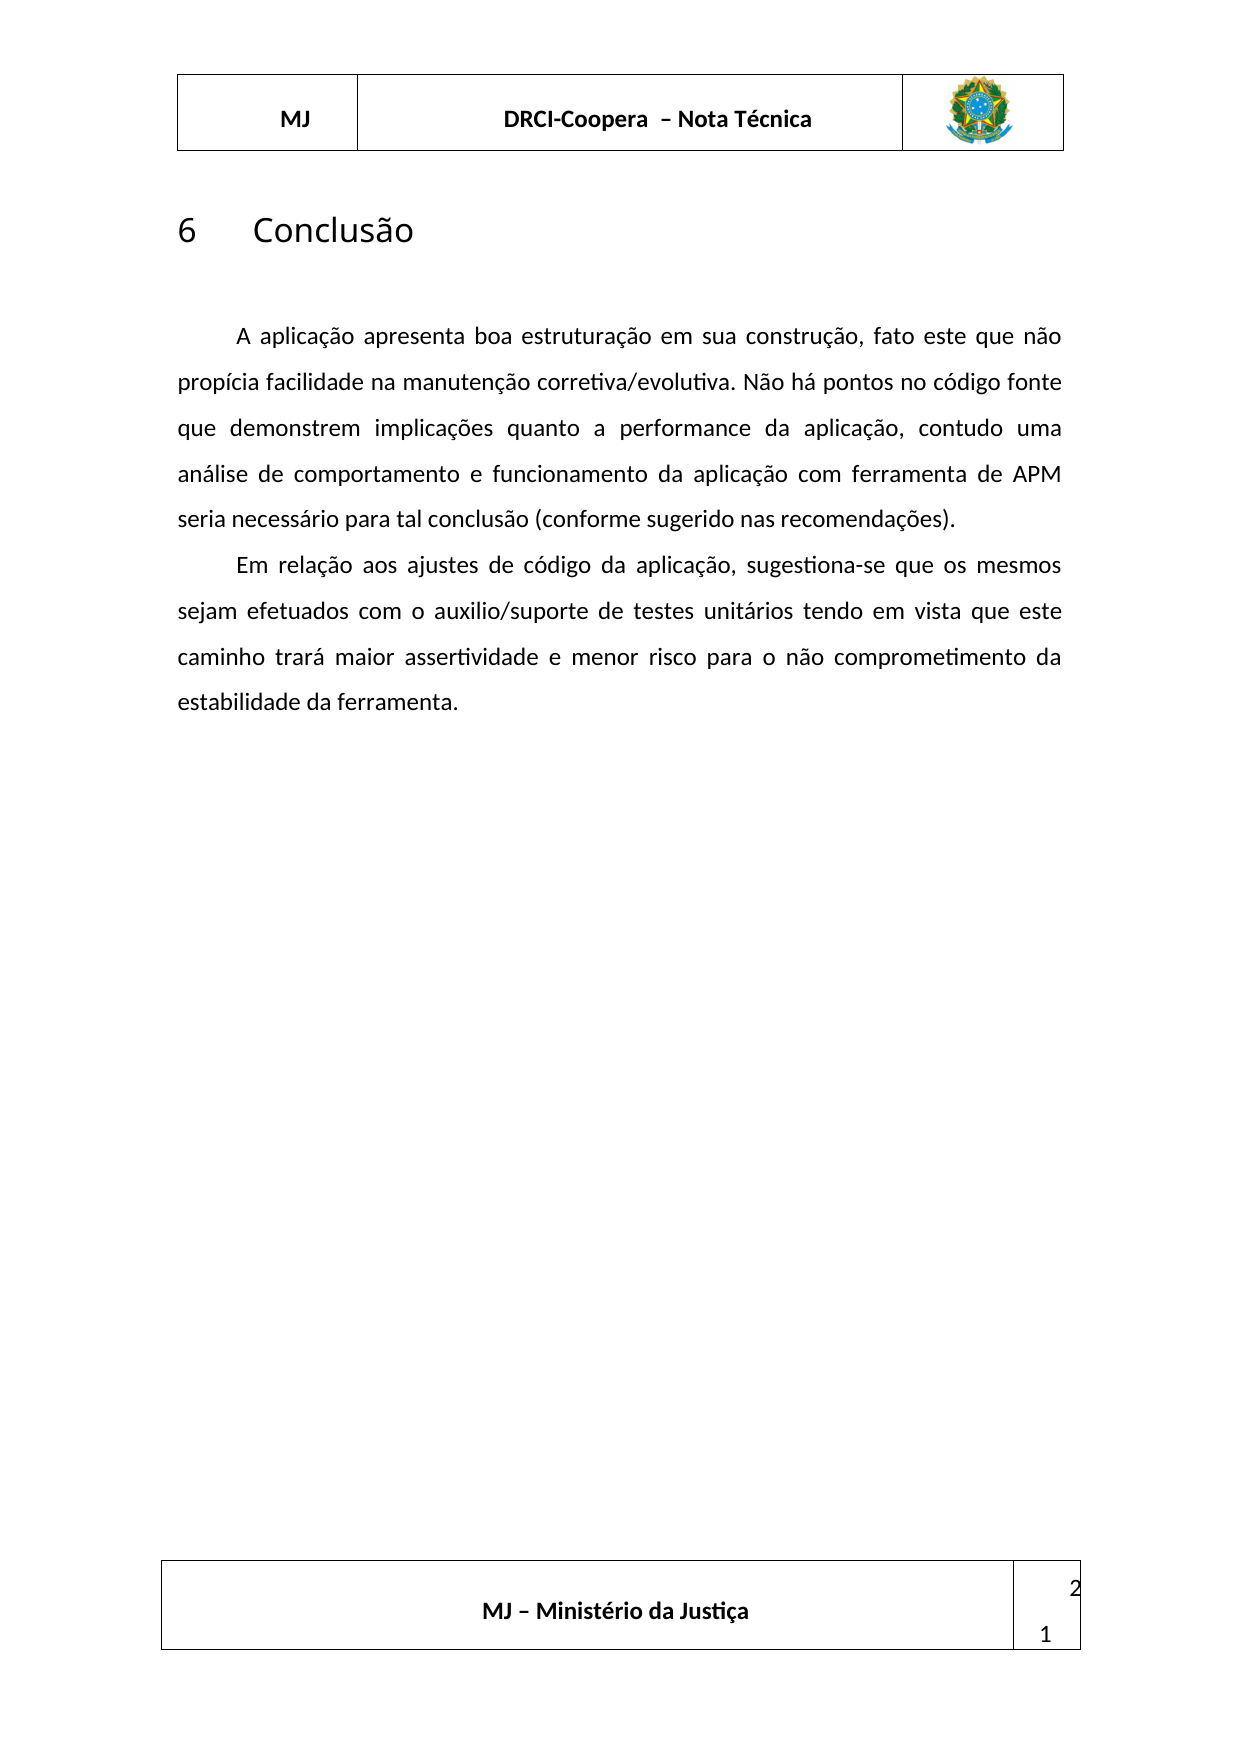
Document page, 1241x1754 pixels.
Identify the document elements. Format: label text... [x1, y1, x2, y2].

text A aplicação apresenta boa estruturação em sua construção, fato este que não propícia facilidade na manutenção corretiva/evolutiva. Não há pontos no código fonte que demonstrem implicações quanto a performance da aplicação, contudo uma análise de comportamento e funcionamento da aplicação com ferramenta de APM seria necessário para tal conclusão (conforme sugerido nas recomendações). [177, 488, 1063, 534]
subtitle 6 Conclusão [414, 207, 1063, 252]
text Em relação aos ajustes de código da aplicação, sugestiona-se que os mesmos sejam efetuados com o auxilio/suporte de testes unitários tendo em vista que este caminho trará maior assertividade e menor risco para o não comprometimento da estabilidade da ferramenta. [177, 549, 1063, 595]
text Em relação aos ajustes de código da aplicação, sugestiona-se que os mesmos sejam efetuados com o auxilio/suporte de testes unitários tendo em vista que este caminho trará maior assertividade e menor risco para o não comprometimento da estabilidade da ferramenta. [177, 625, 1063, 641]
text A aplicação apresenta boa estruturação em sua construção, fato este que não propícia facilidade na manutenção corretiva/evolutiva. Não há pontos no código fonte que demonstrem implicações quanto a performance da aplicação, contudo uma análise de comportamento e funcionamento da aplicação com ferramenta de APM seria necessário para tal conclusão (conforme sugerido nas recomendações). [177, 321, 1063, 366]
text A aplicação apresenta boa estruturação em sua construção, fato este que não propícia facilidade na manutenção corretiva/evolutiva. Não há pontos no código fonte que demonstrem implicações quanto a performance da aplicação, contudo uma análise de comportamento e funcionamento da aplicação com ferramenta de APM seria necessário para tal conclusão (conforme sugerido nas recomendações). [177, 397, 1063, 412]
text A aplicação apresenta boa estruturação em sua construção, fato este que não propícia facilidade na manutenção corretiva/evolutiva. Não há pontos no código fonte que demonstrem implicações quanto a performance da aplicação, contudo uma análise de comportamento e funcionamento da aplicação com ferramenta de APM seria necessário para tal conclusão (conforme sugerido nas recomendações). [177, 442, 1063, 458]
text Em relação aos ajustes de código da aplicação, sugestiona-se que os mesmos sejam efetuados com o auxilio/suporte de testes unitários tendo em vista que este caminho trará maior assertividade e menor risco para o não comprometimento da estabilidade da ferramenta. [177, 671, 1063, 717]
picture [944, 75, 1020, 149]
